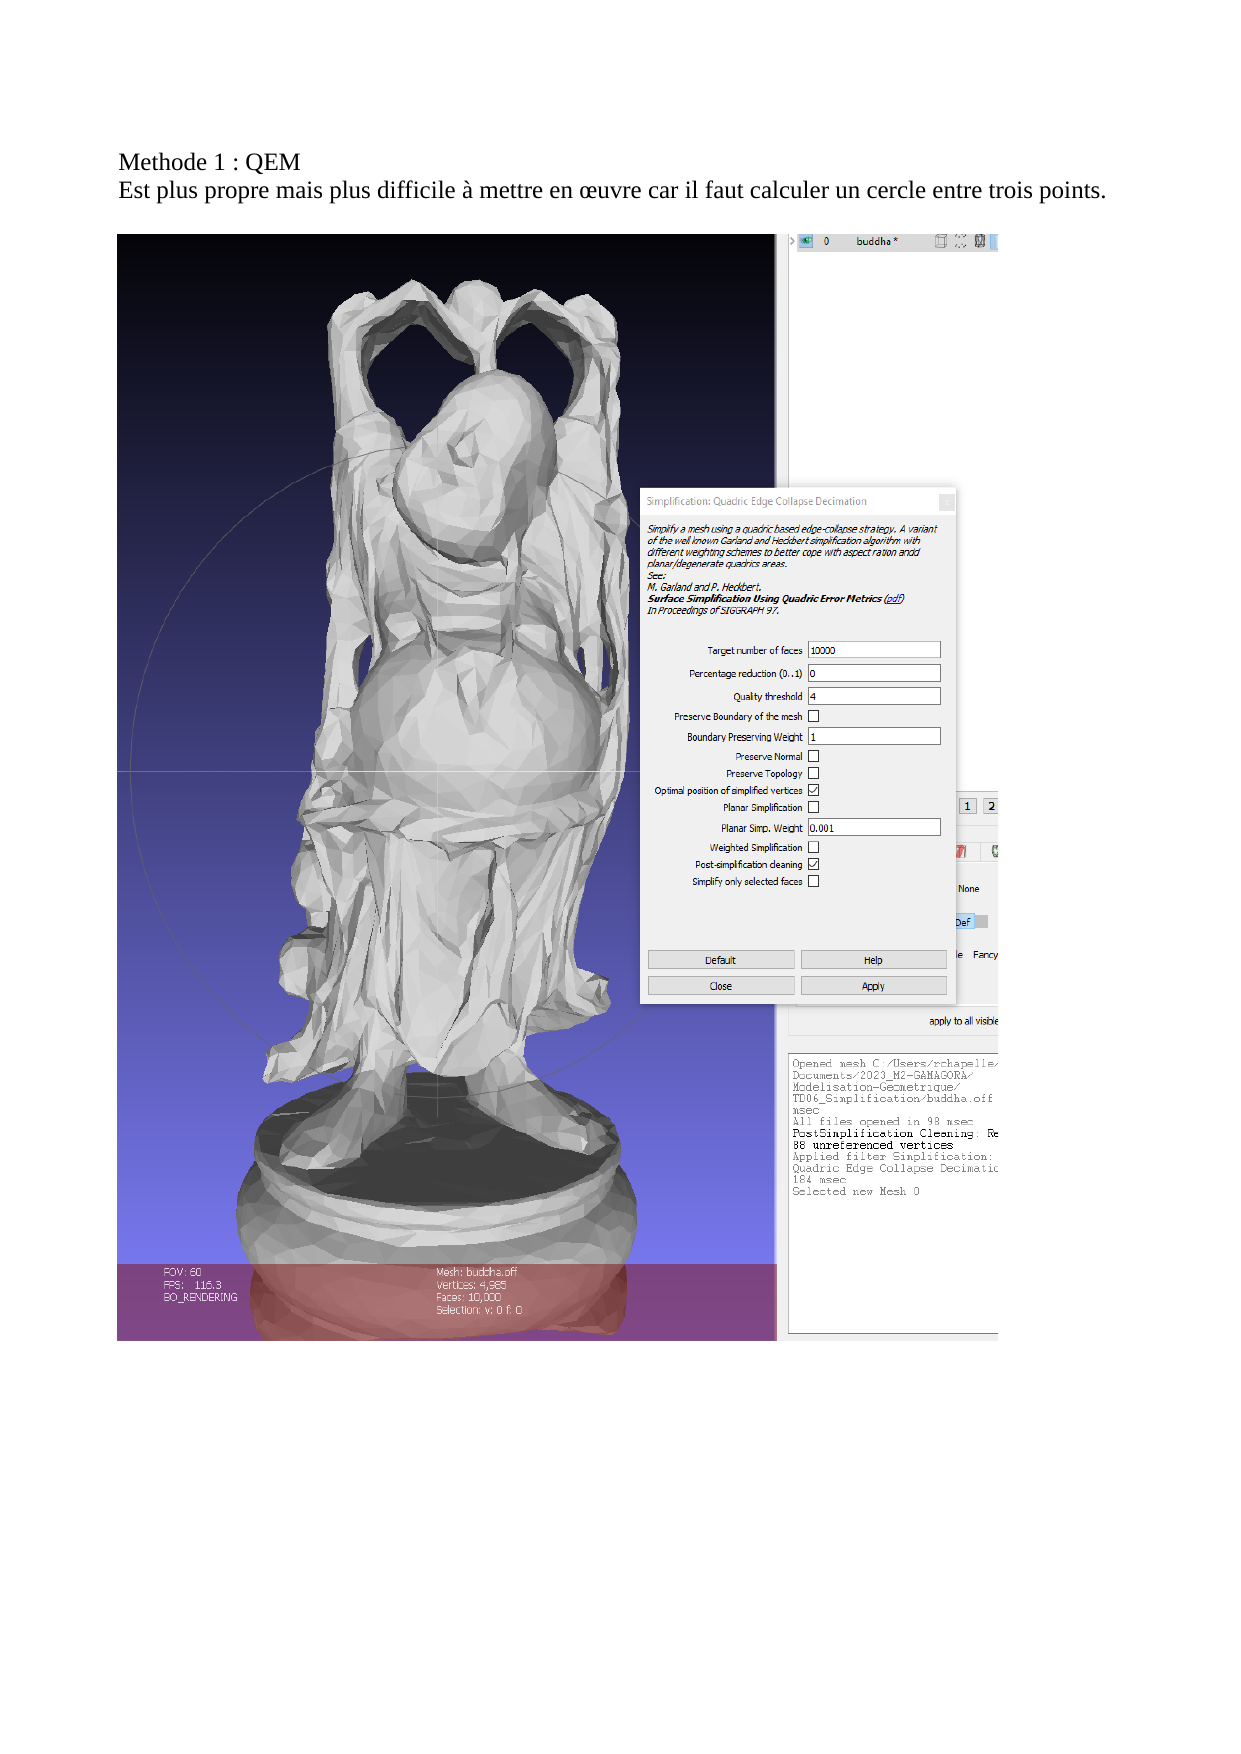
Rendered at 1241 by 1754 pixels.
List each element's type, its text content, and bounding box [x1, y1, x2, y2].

text Est plus propre mais plus difficile à mettre en œuvre car il faut calculer un cercle entre trois points. [118, 176, 1122, 204]
text Methode 1 : QEM [118, 147, 1122, 176]
picture [117, 234, 999, 1341]
